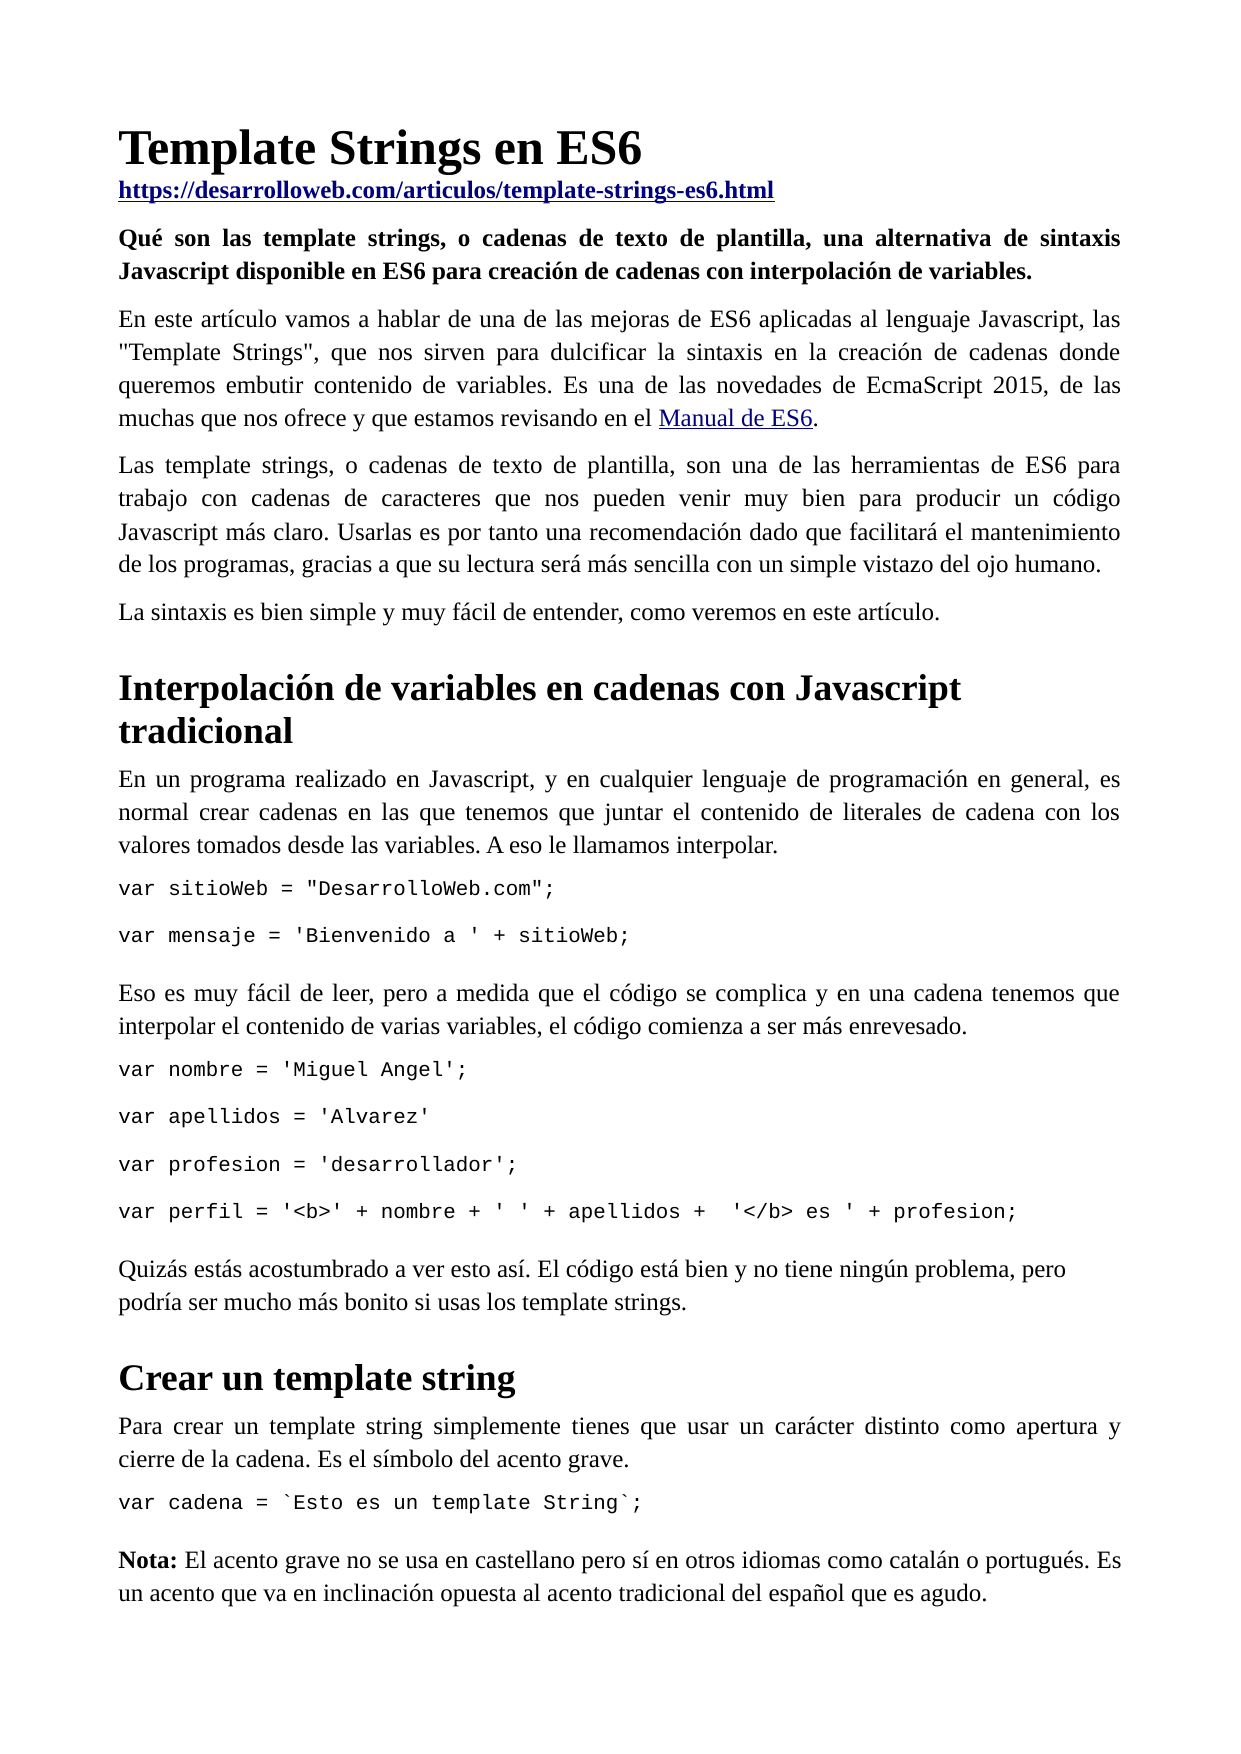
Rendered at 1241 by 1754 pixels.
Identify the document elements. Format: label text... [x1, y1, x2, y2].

text var nombre = 'Miguel Angel'; [118, 1059, 1122, 1083]
text var perfil = '<b>' + nombre + ' ' + apellidos + '</b> es ' + profesion; [118, 1201, 1122, 1224]
text Para crear un template string simplemente tienes que usar un carácter distinto como apertura y cierre de la cadena. Es el símbolo del acento grave. [118, 1411, 1122, 1473]
subtitle Interpolación de variables en cadenas con Javascript tradicional [118, 666, 1122, 752]
text Nota: El acento grave no se usa en castellano pero sí en otros idiomas como catalán o portugués. Es un acento que va en inclinación opuesta al acento tradicional del español que es agudo. [118, 1545, 1122, 1607]
text Eso es muy fácil de leer, pero a medida que el código se complica y en una cadena tenemos que interpolar el contenido de varias variables, el código comienza a ser más enrevesado. [118, 978, 1122, 1040]
text var sitioWeb = "DesarrolloWeb.com"; [118, 878, 1122, 902]
text https://desarrolloweb.com/articulos/template-strings-es6.html [118, 176, 1122, 204]
subtitle Template Strings en ES6 [118, 118, 1122, 176]
text Qué son las template strings, o cadenas de texto de plantilla, una alternativa de sintaxis Javascript disponible en ES6 para creación de cadenas con interpolación de variables. [118, 223, 1122, 285]
text En un programa realizado en Javascript, y en cualquier lenguaje de programación en general, es normal crear cadenas en las que tenemos que juntar el contenido de literales de cadena con los valores tomados desde las variables. A eso le llamamos interpolar. [118, 764, 1122, 859]
subtitle Crear un template string [118, 1356, 1122, 1399]
text Las template strings, o cadenas de texto de plantilla, son una de las herramientas de ES6 para trabajo con cadenas de caracteres que nos pueden venir muy bien para producir un código Javascript más claro. Usarlas es por tanto una recomendación dado que facilitará el mantenimiento de los programas, gracias a que su lectura será más sencilla con un simple vistazo del ojo humano. [118, 451, 1122, 578]
text En este artículo vamos a hablar de una de las mejoras de ES6 aplicadas al lenguaje Javascript, las "Template Strings", que nos sirven para dulcificar la sintaxis en la creación de cadenas donde queremos embutir contenido de variables. Es una de las novedades de EcmaScript 2015, de las muchas que nos ofrece y que estamos revisando en el Manual de ES6. [118, 304, 1122, 432]
text La sintaxis es bien simple y muy fácil de entender, como veremos en este artículo. [118, 597, 1122, 626]
text var cadena = `Esto es un template String`; [118, 1492, 1122, 1515]
text Quizás estás acostumbrado a ver esto así. El código está bien y no tiene ningún problema, pero podría ser mucho más bonito si usas los template strings. [118, 1254, 1122, 1316]
text var profesion = 'desarrollador'; [118, 1154, 1122, 1177]
text var apellidos = 'Alvarez' [118, 1106, 1122, 1130]
text var mensaje = 'Bienvenido a ' + sitioWeb; [118, 925, 1122, 949]
